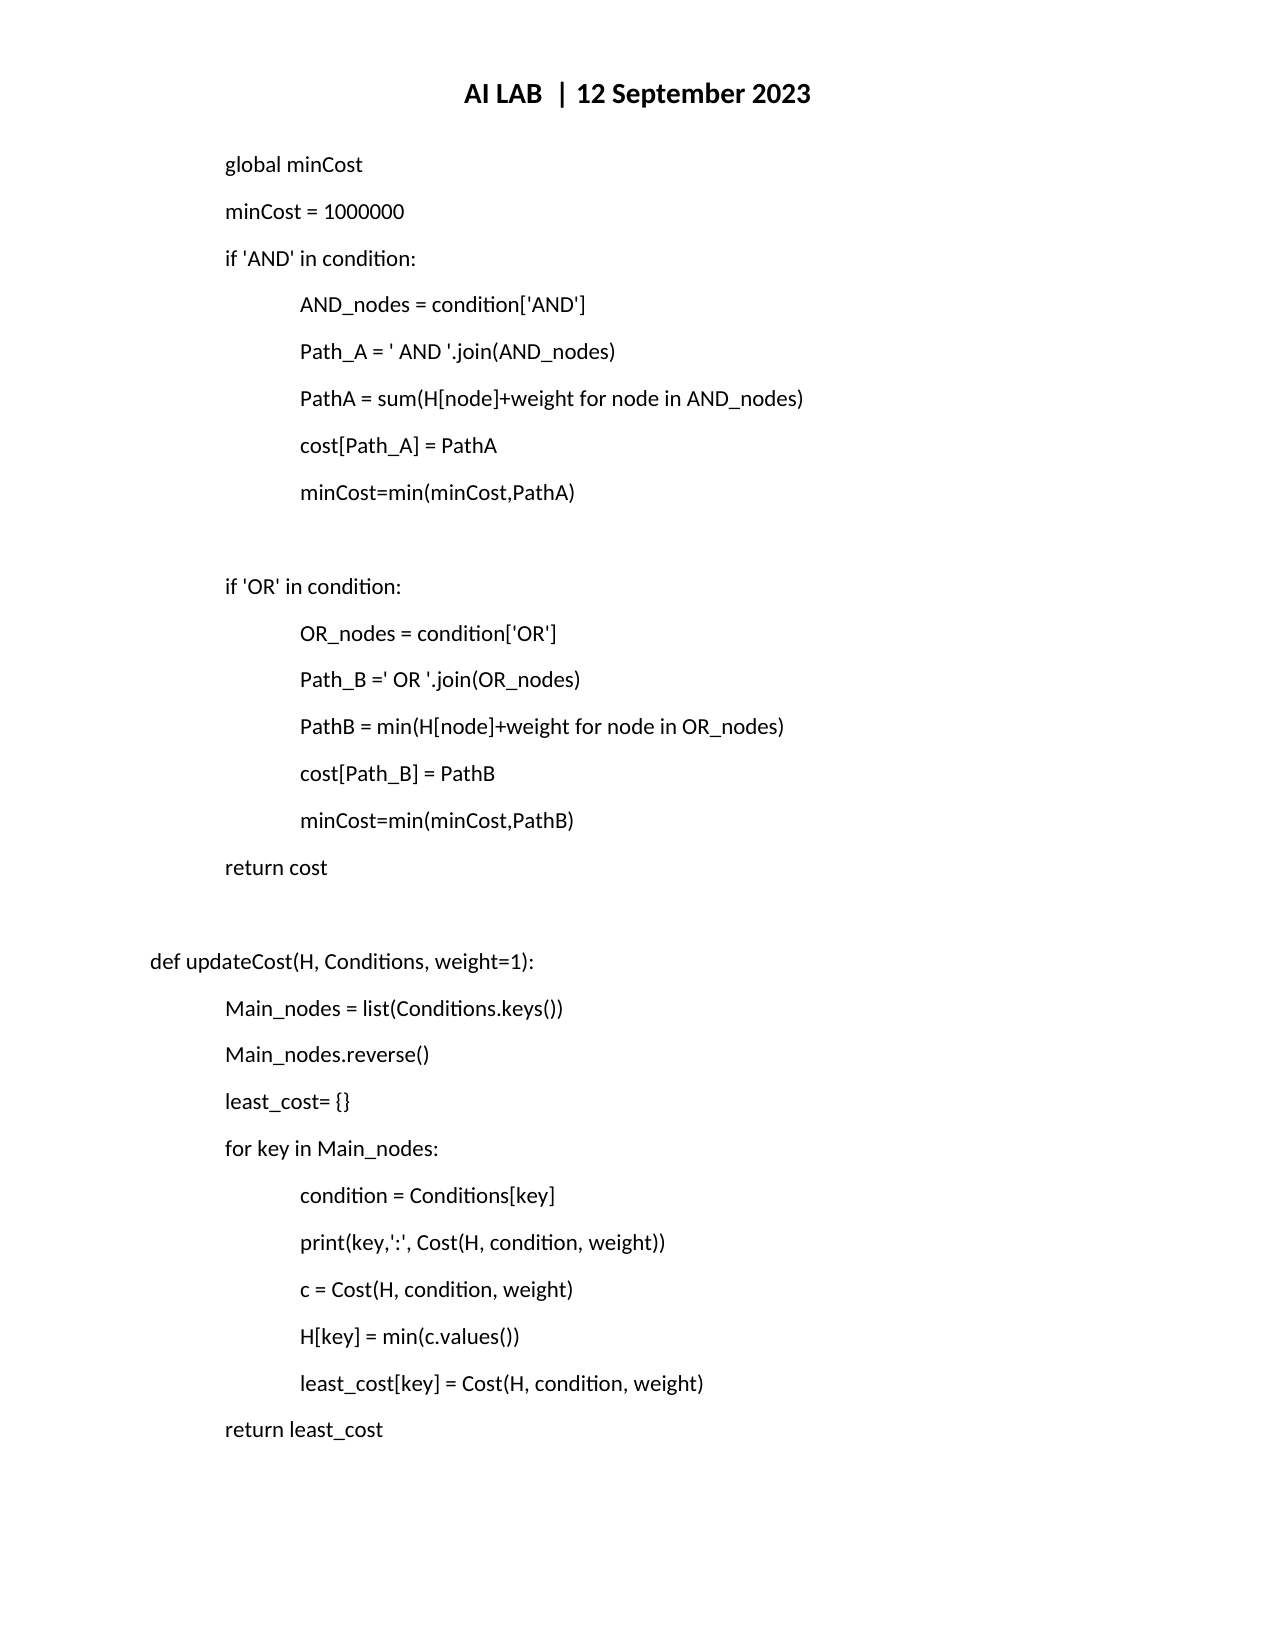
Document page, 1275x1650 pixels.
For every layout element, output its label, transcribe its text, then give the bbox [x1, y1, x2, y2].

text Main_nodes.reverse() [150, 1041, 1125, 1069]
text Main_nodes = list(Conditions.keys()) [150, 994, 1125, 1022]
text if 'OR' in condition: [150, 572, 1125, 600]
text c = Cost(H, condition, weight) [150, 1275, 1125, 1303]
text PathB = min(H[node]+weight for node in OR_nodes) [150, 712, 1125, 741]
text PathA = sum(H[node]+weight for node in AND_nodes) [150, 384, 1125, 412]
text if 'AND' in condition: [150, 244, 1125, 272]
text condition = Conditions[key] [150, 1181, 1125, 1209]
text for key in Main_nodes: [150, 1134, 1125, 1162]
text return least_cost [150, 1416, 1125, 1444]
text cost[Path_A] = PathA [150, 431, 1125, 459]
text global minCost [150, 150, 1125, 178]
text minCost = 1000000 [150, 197, 1125, 225]
text least_cost= {} [150, 1087, 1125, 1116]
text H[key] = min(c.values()) [150, 1322, 1125, 1350]
text minCost=min(minCost,PathB) [150, 806, 1125, 834]
text Path_B =' OR '.join(OR_nodes) [150, 666, 1125, 694]
text print(key,':', Cost(H, condition, weight)) [150, 1228, 1125, 1256]
text cost[Path_B] = PathB [150, 759, 1125, 787]
text OR_nodes = condition['OR'] [150, 619, 1125, 647]
text minCost=min(minCost,PathA) [150, 478, 1125, 506]
text least_cost[key] = Cost(H, condition, weight) [150, 1369, 1125, 1397]
text AND_nodes = condition['AND'] [150, 291, 1125, 319]
text return cost [150, 853, 1125, 881]
text Path_A = ' AND '.join(AND_nodes) [150, 337, 1125, 366]
text def updateCost(H, Conditions, weight=1): [150, 947, 1125, 975]
